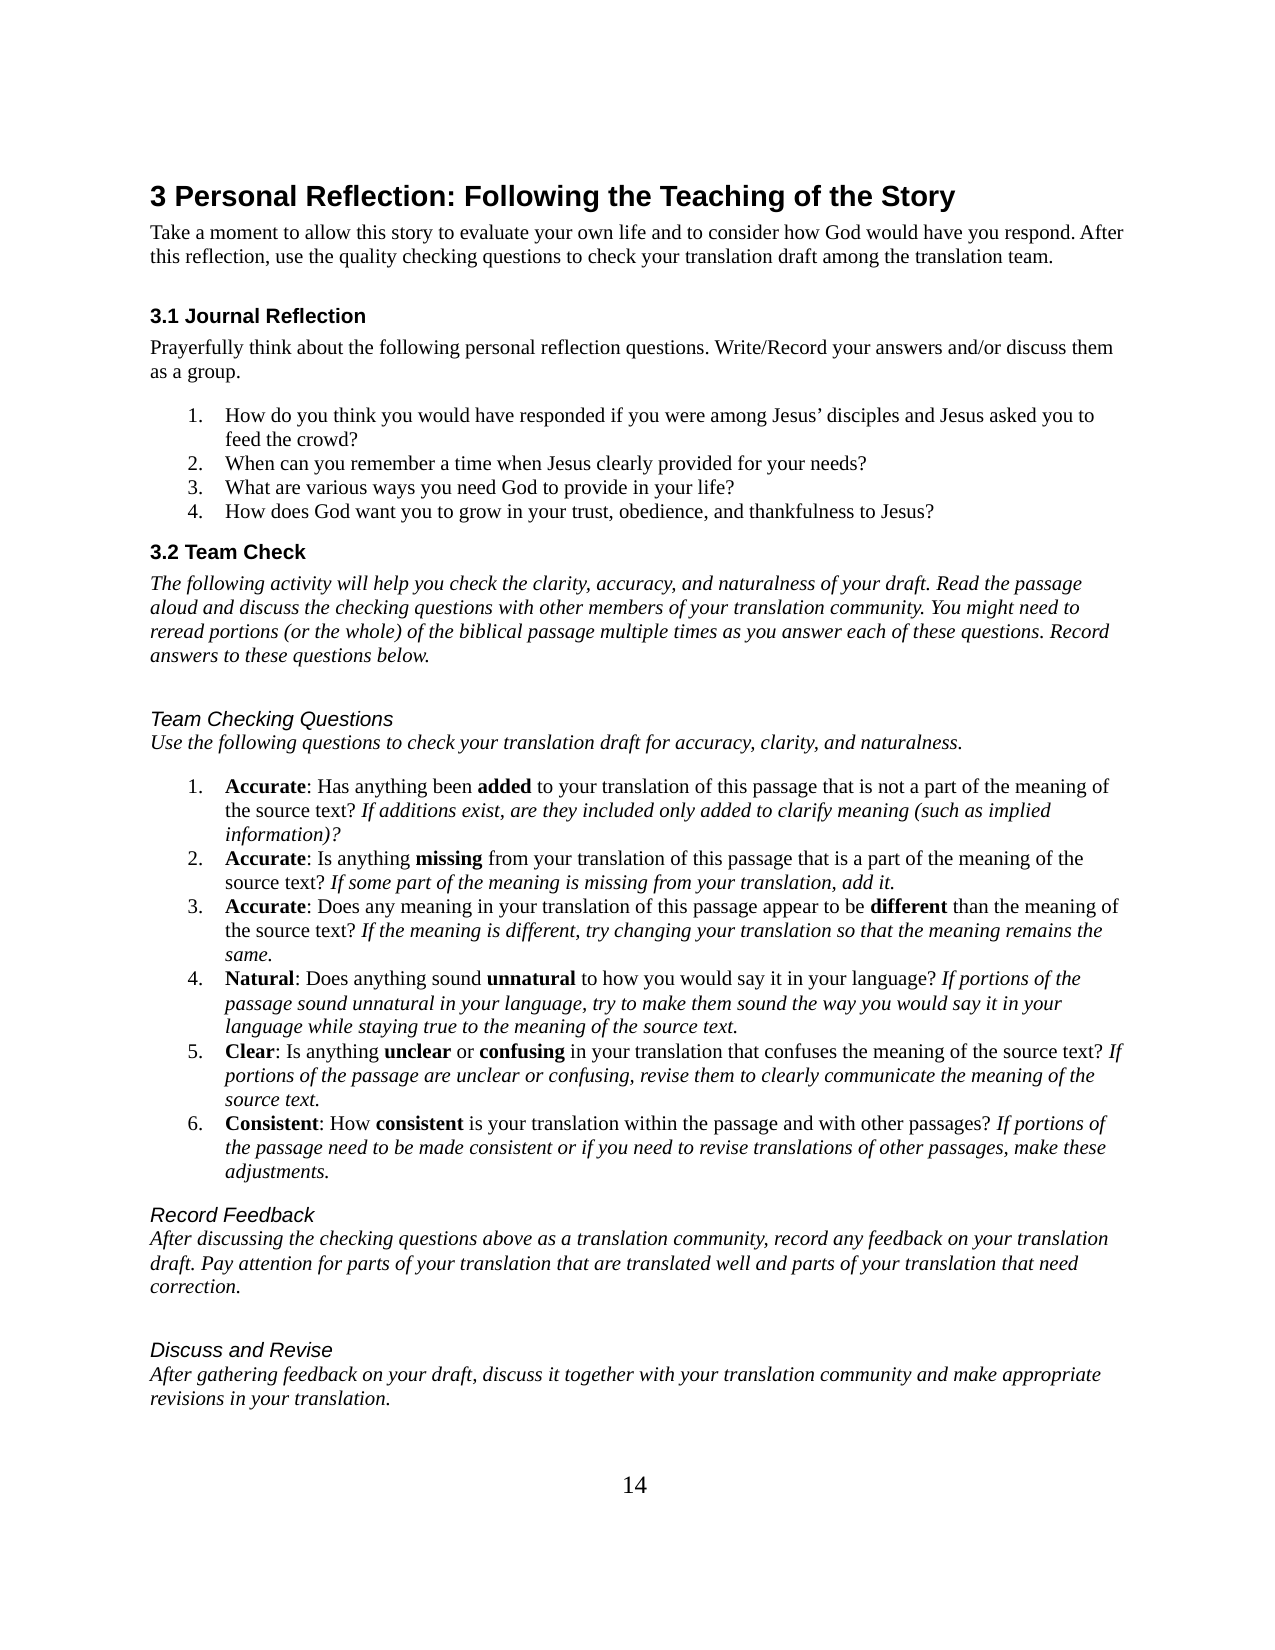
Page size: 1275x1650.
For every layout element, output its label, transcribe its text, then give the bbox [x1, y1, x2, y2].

text Prayerfully think about the following personal reflection questions. Write/Record your answers and/or discuss them as a group. [150, 335, 1125, 383]
list Natural: Does anything sound unnatural to how you would say it in your language? If portions of the passage sound unnatural in your language, try to make them sound the way you would say it in your language while staying true to the meaning of the source text. [187, 966, 1125, 1038]
list Accurate: Does any meaning in your translation of this passage appear to be different than the meaning of the source text? If the meaning is different, try changing your translation so that the meaning remains the same. [187, 894, 1125, 966]
list When can you remember a time when Jesus clearly provided for your needs? [187, 451, 1125, 475]
list Consistent: How consistent is your translation within the passage and with other passages? If portions of the passage need to be made consistent or if you need to revise translations of other passages, make these adjustments. [187, 1111, 1125, 1183]
subtitle 3.2 Team Check [150, 540, 1125, 564]
text Use the following questions to check your translation draft for accuracy, clarity, and naturalness. [150, 730, 1125, 754]
subtitle 3.1 Journal Reflection [150, 304, 1125, 328]
text The following activity will help you check the clarity, accuracy, and naturalness of your draft. Read the passage aloud and discuss the checking questions with other members of your translation community. You might need to reread portions (or the whole) of the biblical passage multiple times as you answer each of these questions. Record answers to these questions below. [150, 571, 1125, 667]
subtitle Team Checking Questions [150, 706, 1125, 730]
list What are various ways you need God to provide in your life? [187, 475, 1125, 499]
text Take a moment to allow this story to evaluate your own life and to consider how God would have you respond. After this reflection, use the quality checking questions to check your translation draft among the translation team. [150, 220, 1125, 268]
list Accurate: Has anything been added to your translation of this passage that is not a part of the meaning of the source text? If additions exist, are they included only added to clarify meaning (such as implied information)? [187, 774, 1125, 846]
text After discussing the checking questions above as a translation community, record any feedback on your translation draft. Pay attention for parts of your translation that are translated well and parts of your translation that need correction. [150, 1226, 1125, 1298]
list How do you think you would have responded if you were among Jesus’ disciples and Jesus asked you to feed the crowd? [187, 403, 1125, 451]
list How does God want you to grow in your trust, obedience, and thankfulness to Jesus? [187, 499, 1125, 523]
subtitle Record Feedback [150, 1202, 1125, 1226]
list Accurate: Is anything missing from your translation of this passage that is a part of the meaning of the source text? If some part of the meaning is missing from your translation, add it. [187, 846, 1125, 894]
list Clear: Is anything unclear or confusing in your translation that confuses the meaning of the source text? If portions of the passage are unclear or confusing, revise them to clearly communicate the meaning of the source text. [187, 1038, 1125, 1111]
text After gathering feedback on your draft, discuss it together with your translation community and make appropriate revisions in your translation. [150, 1361, 1125, 1409]
subtitle 3 Personal Reflection: Following the Teaching of the Story [150, 179, 1125, 212]
subtitle Discuss and Revise [150, 1337, 1125, 1361]
